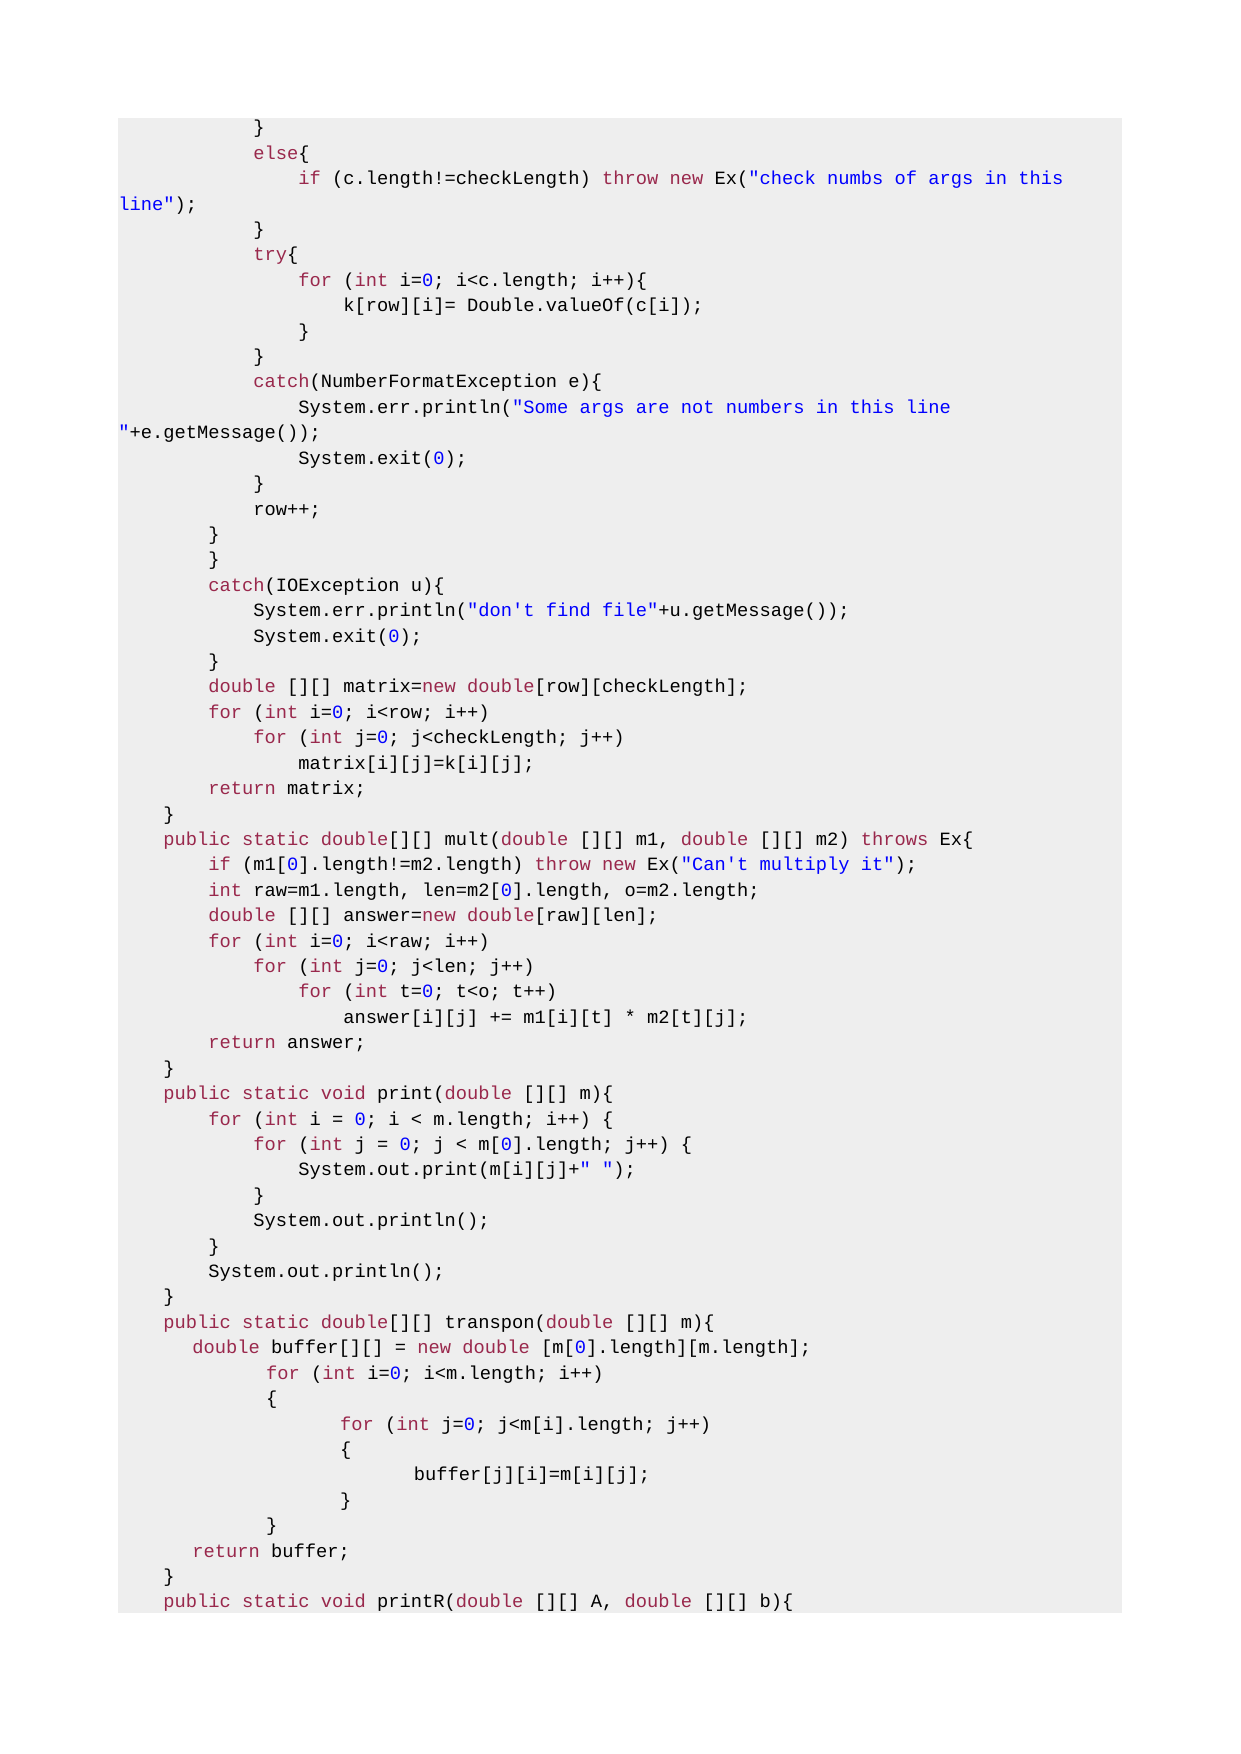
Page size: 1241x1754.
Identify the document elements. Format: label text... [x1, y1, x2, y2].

text return matrix; [118, 779, 1122, 800]
text answer[i][j] += m1[i][t] * m2[t][j]; [118, 1008, 1122, 1029]
text } [118, 1567, 1122, 1588]
text for (int i=0; i<row; i++) [118, 703, 1122, 724]
text buffer[j][i]=m[i][j]; [118, 1465, 1122, 1486]
text } [118, 347, 1122, 368]
text for (int j=0; j<m[i].length; j++) [118, 1414, 1122, 1436]
text double [][] answer=new double[raw][len]; [118, 906, 1122, 927]
text System.out.println(); [118, 1211, 1122, 1232]
text if (c.length!=checkLength) throw new Ex("check numbs of args in this line"); [118, 169, 1122, 216]
text for (int j=0; j<checkLength; j++) [118, 728, 1122, 749]
text public static double[][] transpon(double [][] m){ [118, 1313, 1122, 1334]
text else{ [118, 143, 1122, 165]
text System.out.println(); [118, 1262, 1122, 1283]
text if (m1[0].length!=m2.length) throw new Ex("Can't multiply it"); [118, 855, 1122, 876]
text } [118, 1186, 1122, 1207]
text } [118, 1516, 1122, 1537]
text public static void printR(double [][] A, double [][] b){ [118, 1592, 1122, 1613]
text row++; [118, 499, 1122, 521]
text } [118, 1236, 1122, 1258]
text } [118, 652, 1122, 673]
text int raw=m1.length, len=m2[0].length, o=m2.length; [118, 881, 1122, 902]
text k[row][i]= Double.valueOf(c[i]); [118, 296, 1122, 317]
text } [118, 804, 1122, 826]
text } [118, 525, 1122, 546]
text for (int i = 0; i < m.length; i++) { [118, 1109, 1122, 1131]
text } [118, 1287, 1122, 1308]
text { [118, 1440, 1122, 1461]
text System.exit(0); [118, 626, 1122, 648]
text for (int j=0; j<len; j++) [118, 957, 1122, 978]
text System.exit(0); [118, 448, 1122, 470]
text for (int i=0; i<raw; i++) [118, 931, 1122, 953]
text return buffer; [118, 1541, 1122, 1563]
text } [118, 474, 1122, 495]
text System.out.print(m[i][j]+" "); [118, 1160, 1122, 1181]
text } [118, 1491, 1122, 1512]
text System.err.println("Some args are not numbers in this line "+e.getMessage()); [118, 398, 1122, 444]
text matrix[i][j]=k[i][j]; [118, 753, 1122, 775]
text { [118, 1389, 1122, 1410]
text public static void print(double [][] m){ [118, 1084, 1122, 1105]
text double buffer[][] = new double [m[0].length][m.length]; [118, 1338, 1122, 1359]
text catch(NumberFormatException e){ [118, 372, 1122, 393]
text return answer; [118, 1033, 1122, 1054]
text } [118, 550, 1122, 571]
text try{ [118, 245, 1122, 266]
text double [][] matrix=new double[row][checkLength]; [118, 677, 1122, 698]
text } [118, 321, 1122, 343]
text } [118, 118, 1122, 139]
text for (int j = 0; j < m[0].length; j++) { [118, 1135, 1122, 1156]
text } [118, 220, 1122, 241]
text catch(IOException u){ [118, 576, 1122, 597]
text } [118, 1058, 1122, 1080]
text for (int i=0; i<c.length; i++){ [118, 271, 1122, 292]
text for (int t=0; t<o; t++) [118, 982, 1122, 1003]
text public static double[][] mult(double [][] m1, double [][] m2) throws Ex{ [118, 830, 1122, 851]
text for (int i=0; i<m.length; i++) [118, 1363, 1122, 1385]
text System.err.println("don't find file"+u.getMessage()); [118, 601, 1122, 622]
